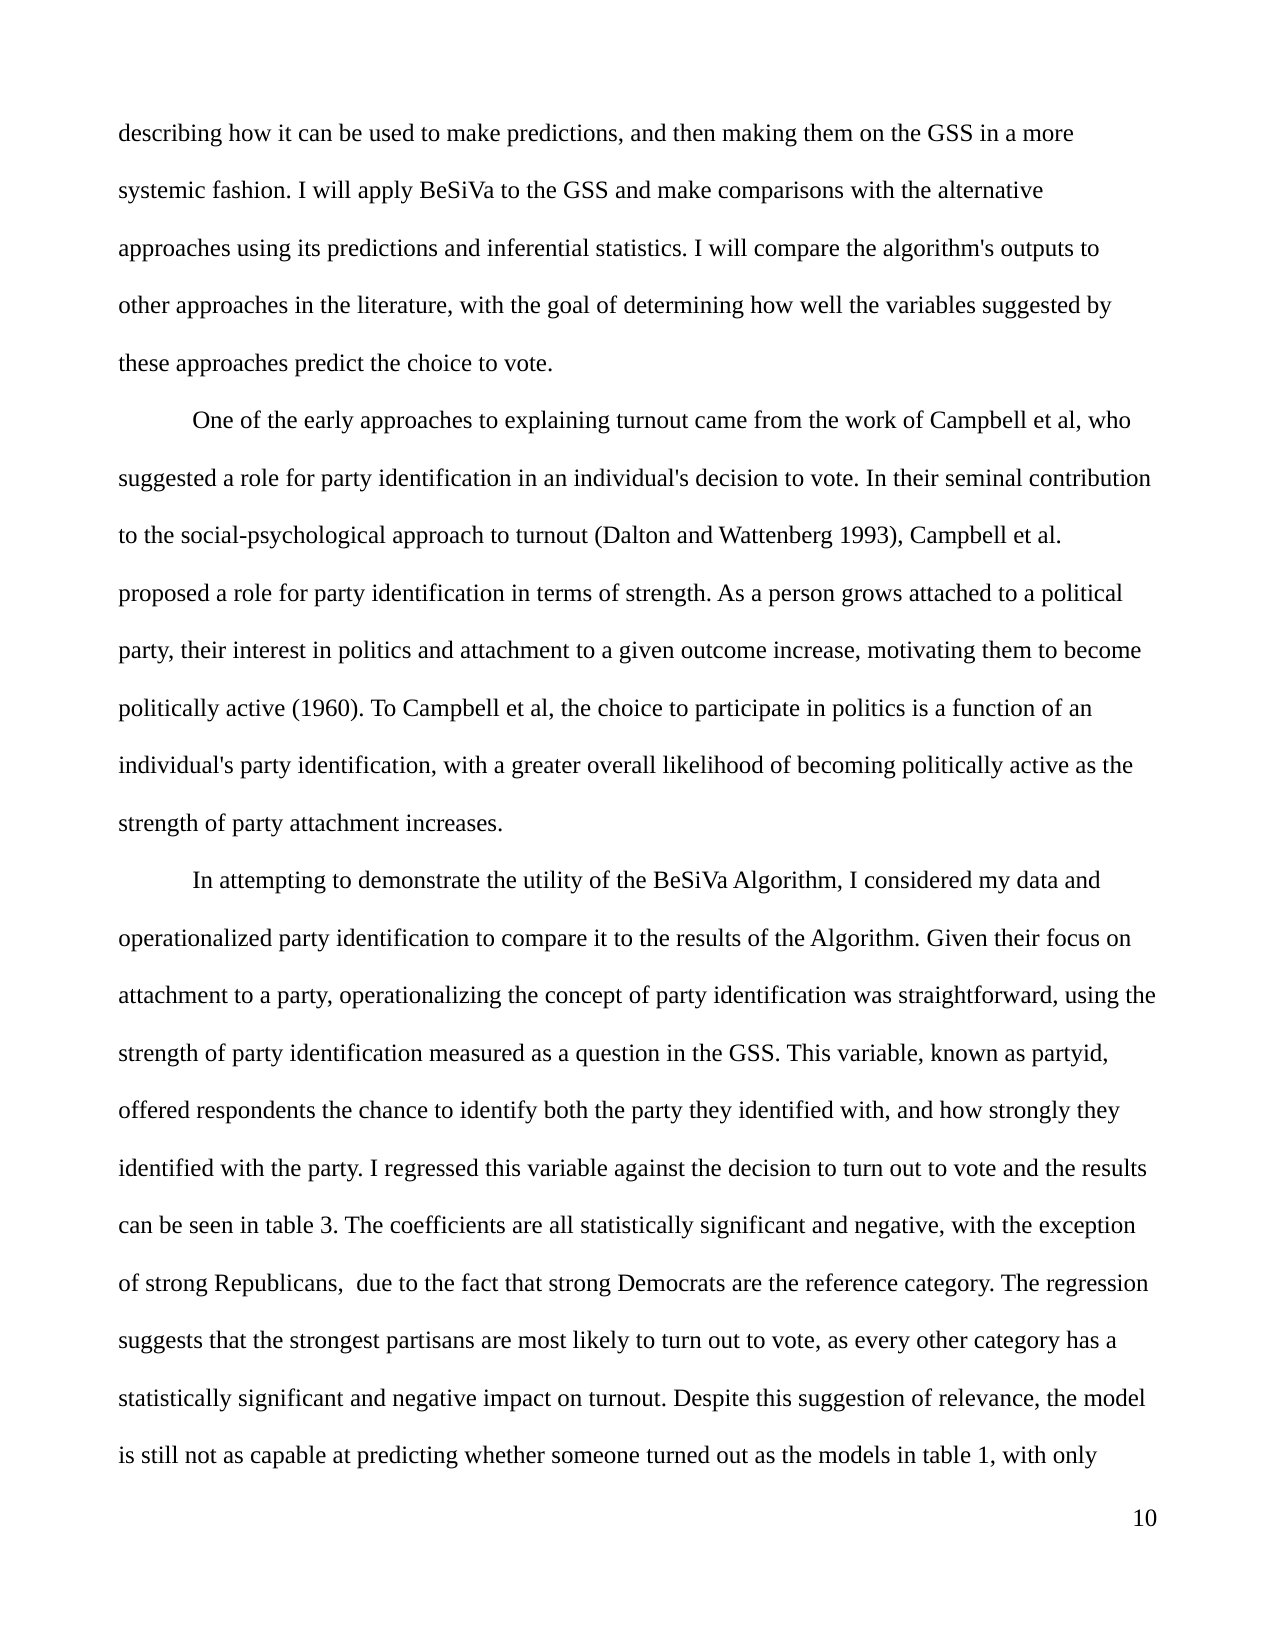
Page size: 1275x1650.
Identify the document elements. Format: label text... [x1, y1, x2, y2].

text One of the early approaches to explaining turnout came from the work of Campbell et al, who suggested a role for party identification in an individual's decision to vote. In their seminal contribution to the social-psychological approach to turnout (Dalton and Wattenberg 1993), Campbell et al. proposed a role for party identification in terms of strength. As a person grows attached to a political party, their interest in politics and attachment to a given outcome increase, motivating them to become politically active (1960). To Campbell et al, the choice to participate in politics is a function of an individual's party identification, with a greater overall likelihood of becoming politically active as the strength of party attachment increases. [118, 406, 1157, 837]
text describing how it can be used to make predictions, and then making them on the GSS in a more systemic fashion. I will apply BeSiVa to the GSS and make comparisons with the alternative approaches using its predictions and inferential statistics. I will compare the algorithm's outputs to other approaches in the literature, with the goal of determining how well the variables suggested by these approaches predict the choice to vote. [118, 118, 1157, 377]
text In attempting to demonstrate the utility of the BeSiVa Algorithm, I considered my data and operationalized party identification to compare it to the results of the Algorithm. Given their focus on attachment to a party, operationalizing the concept of party identification was straightforward, using the strength of party identification measured as a question in the GSS. This variable, known as partyid, offered respondents the chance to identify both the party they identified with, and how strongly they identified with the party. I regressed this variable against the decision to turn out to vote and the results can be seen in table 3. The coefficients are all statistically significant and negative, with the exception of strong Republicans, due to the fact that strong Democrats are the reference category. The regression suggests that the strongest partisans are most likely to turn out to vote, as every other category has a statistically significant and negative impact on turnout. Despite this suggestion of relevance, the model is still not as capable at predicting whether someone turned out as the models in table 1, with only [118, 866, 1157, 1469]
